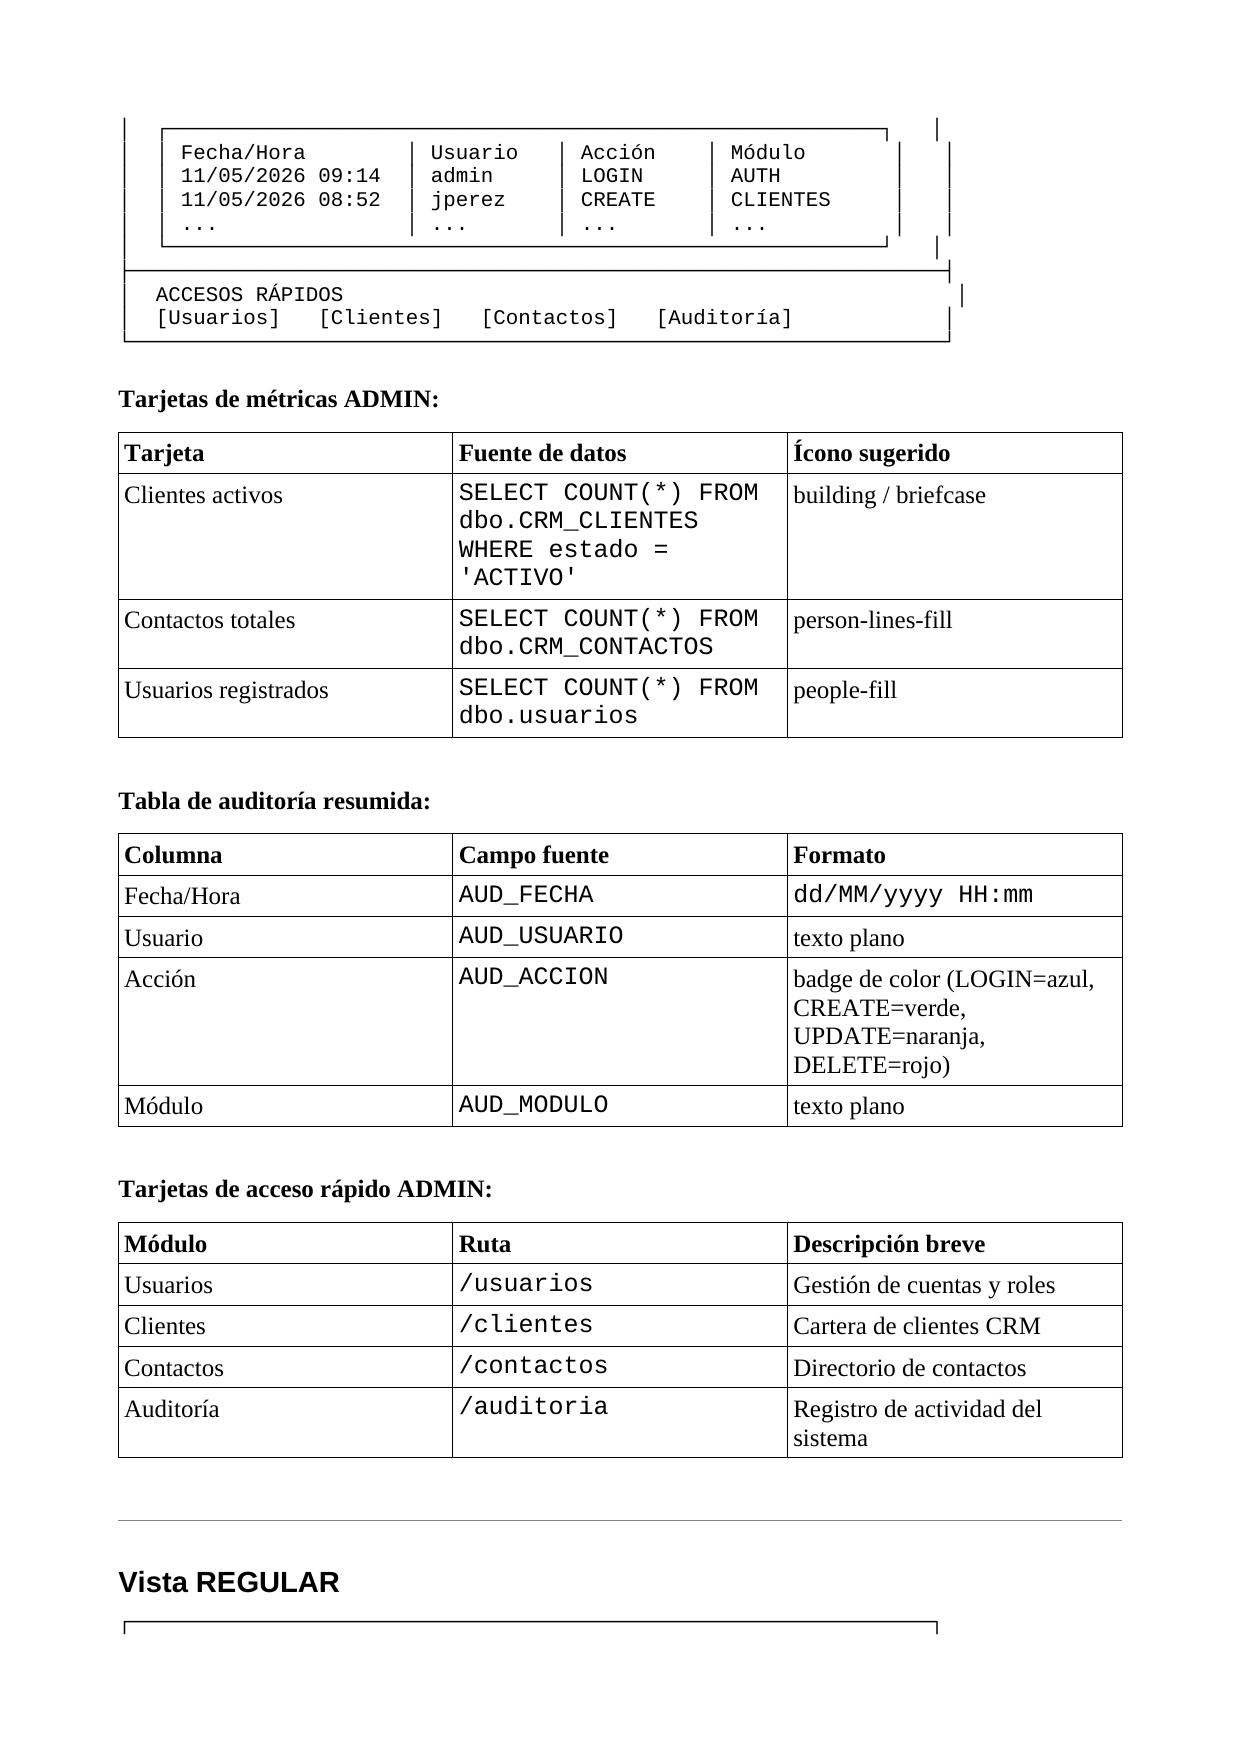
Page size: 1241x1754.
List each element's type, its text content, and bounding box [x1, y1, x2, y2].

table_cell person-lines-fill [788, 600, 1122, 668]
table_cell AUD_MODULO [453, 1086, 787, 1126]
text Tabla de auditoría resumida: [118, 786, 1122, 814]
table_cell Clientes activos [119, 474, 452, 599]
table_header Ruta [453, 1223, 787, 1263]
table_cell Contactos [119, 1347, 452, 1387]
table_cell building / briefcase [788, 474, 1122, 599]
table_cell /usuarios [453, 1264, 787, 1304]
table_cell Clientes [119, 1306, 452, 1346]
table_cell Contactos totales [119, 600, 452, 668]
table_cell Usuarios [119, 1264, 452, 1304]
table_cell texto plano [788, 917, 1122, 957]
table_cell Usuario [119, 917, 452, 957]
table_cell /contactos [453, 1347, 787, 1387]
table_cell /auditoria [453, 1388, 787, 1457]
table_cell Registro de actividad del sistema [788, 1388, 1122, 1457]
table_cell Directorio de contactos [788, 1347, 1122, 1387]
table_cell SELECT COUNT(*) FROM dbo.usuarios [453, 669, 787, 737]
table_cell badge de color (LOGIN=azul, CREATE=verde, UPDATE=naranja, DELETE=rojo) [788, 958, 1122, 1084]
table_cell Auditoría [119, 1388, 452, 1457]
table_header Columna [119, 834, 452, 874]
table_cell Fecha/Hora [119, 876, 452, 916]
subtitle Vista REGULAR [118, 1564, 1122, 1598]
table_cell people-fill [788, 669, 1122, 737]
table_header Formato [788, 834, 1122, 874]
table_cell dd/MM/yyyy HH:mm [788, 876, 1122, 916]
table_header Fuente de datos [453, 433, 787, 473]
table_cell /clientes [453, 1306, 787, 1346]
table_cell SELECT COUNT(*) FROM dbo.CRM_CLIENTES WHERE estado = 'ACTIVO' [453, 474, 787, 599]
table_cell AUD_FECHA [453, 876, 787, 916]
table_cell AUD_ACCION [453, 958, 787, 1084]
text ┌────────────────────────────────────────────────────────────────┐ [118, 1611, 1122, 1634]
table_cell Acción [119, 958, 452, 1084]
table_header Campo fuente [453, 834, 787, 874]
table_header Tarjeta [119, 433, 452, 473]
table_header Descripción breve [788, 1223, 1122, 1263]
table_cell Gestión de cuentas y roles [788, 1264, 1122, 1304]
text Tarjetas de acceso rápido ADMIN: [118, 1174, 1122, 1203]
table_header Ícono sugerido [788, 433, 1122, 473]
table_header Módulo [119, 1223, 452, 1263]
table_cell AUD_USUARIO [453, 917, 787, 957]
table_cell SELECT COUNT(*) FROM dbo.CRM_CONTACTOS [453, 600, 787, 668]
table_cell texto plano [788, 1086, 1122, 1126]
table_cell Módulo [119, 1086, 452, 1126]
table_cell Cartera de clientes CRM [788, 1306, 1122, 1346]
text Tarjetas de métricas ADMIN: [118, 384, 1122, 413]
table_cell Usuarios registrados [119, 669, 452, 737]
text │ ┌─────────────────────────────────────────────────────────┐ │ │ │ Fecha/Hora │ Usuario │ Acción │ Módulo │ │ │ │ 11/05/2026 09:14 │ admin │ LOGIN │ AUTH │ │ │ │ 11/05/2026 08:52 │ jperez │ CREATE │ CLIENTES │ │ │ │ ... │ ... │ ... │ ... │ │ │ └─────────────────────────────────────────────────────────┘ │ ├─────────────────────────────────────────────────────────────────┤ │ ACCESOS RÁPIDOS │ │ [Usuarios] [Clientes] [Contactos] [Auditoría] │ └─────────────────────────────────────────────────────────────────┘ [118, 118, 1122, 354]
